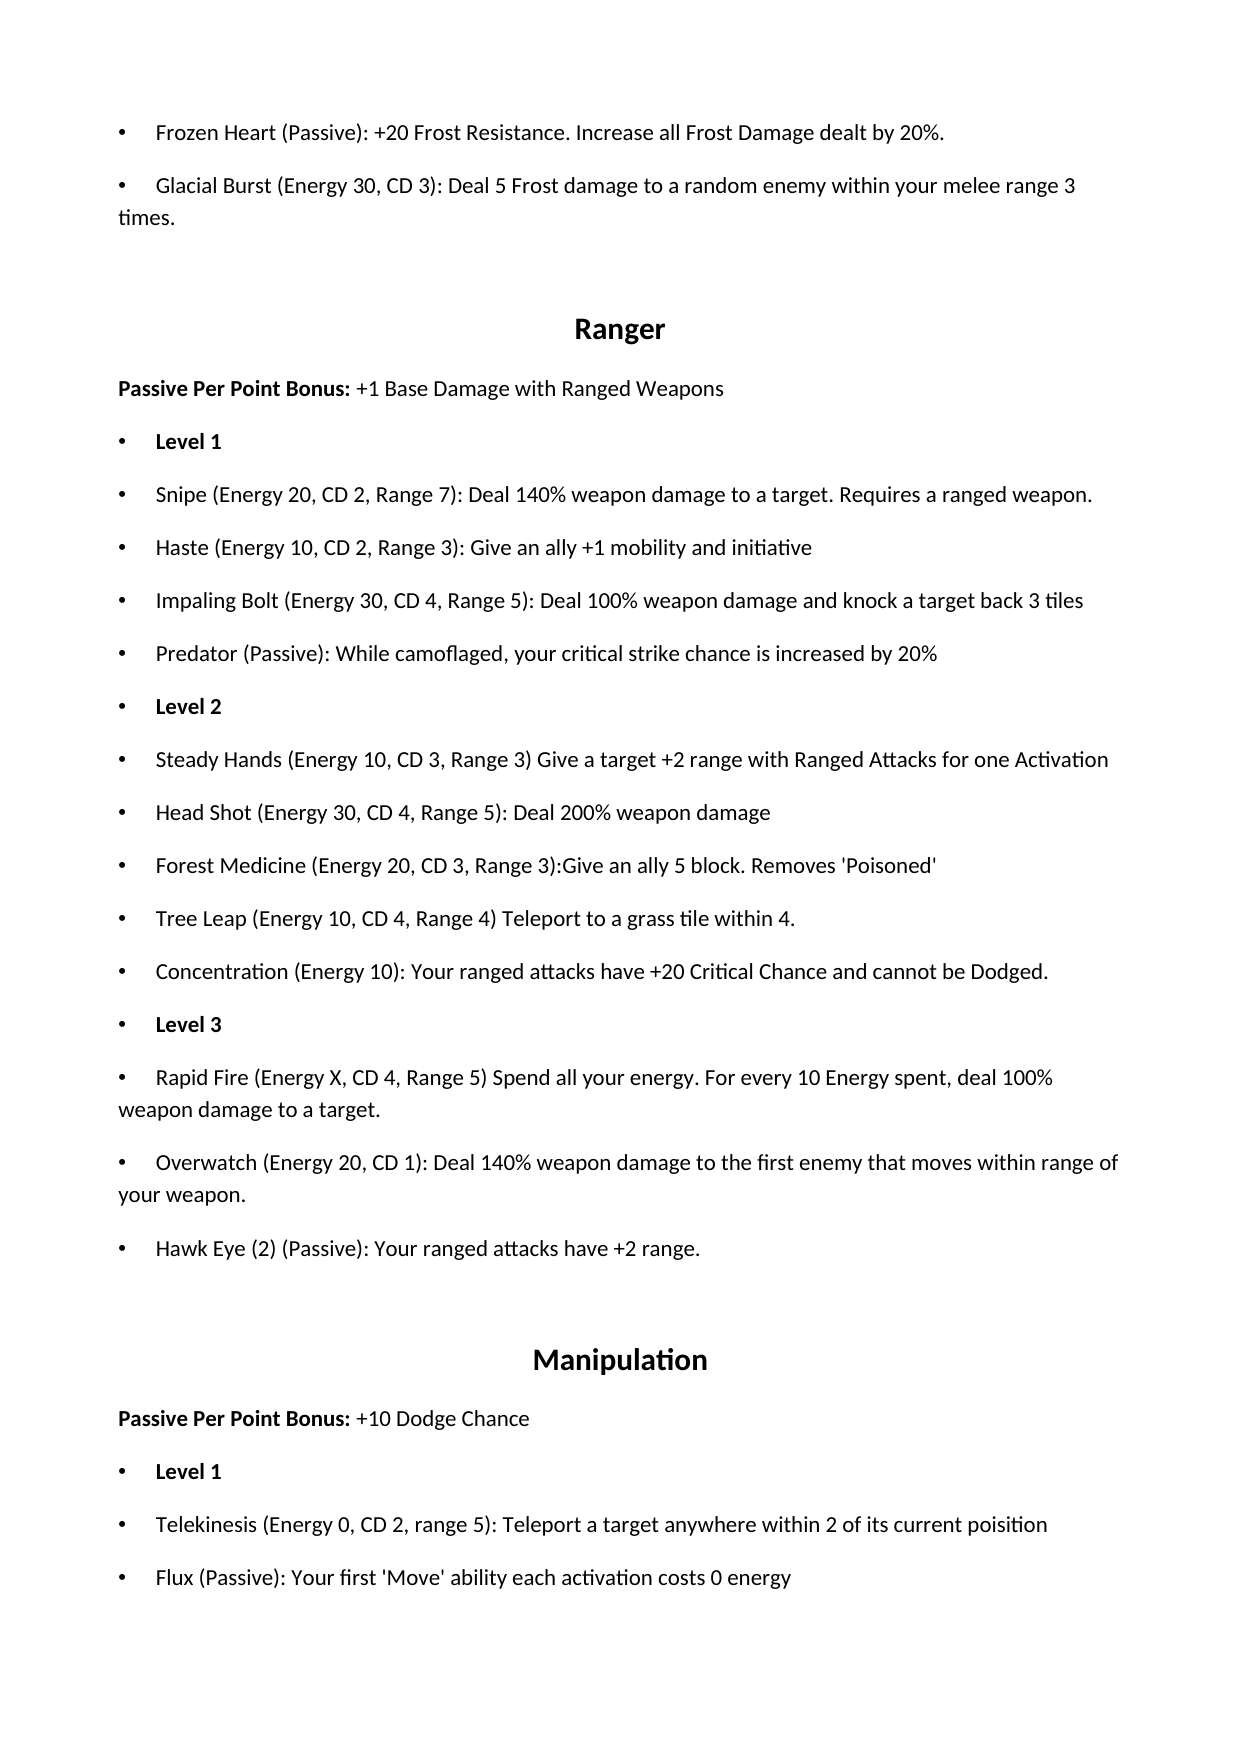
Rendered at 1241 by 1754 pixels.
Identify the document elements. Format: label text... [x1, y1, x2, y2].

list Impaling Bolt (Energy 30, CD 4, Range 5): Deal 100% weapon damage and knock a target back 3 tiles [81, 586, 1122, 614]
list Overwatch (Energy 20, CD 1): Deal 140% weapon damage to the first enemy that moves within range of your weapon. [81, 1148, 1122, 1209]
list Snipe (Energy 20, CD 2, Range 7): Deal 140% weapon damage to a target. Requires a ranged weapon. [81, 480, 1122, 508]
list Predator (Passive): While camoflaged, your critical strike chance is increased by 20% [81, 639, 1122, 667]
list Concentration (Energy 10): Your ranged attacks have +20 Critical Chance and cannot be Dodged. [81, 957, 1122, 985]
list Head Shot (Energy 30, CD 4, Range 5): Deal 200% weapon damage [81, 798, 1122, 826]
list Telekinesis (Energy 0, CD 2, range 5): Teleport a target anywhere within 2 of its current poisition [81, 1510, 1122, 1538]
list Glacial Burst (Energy 30, CD 3): Deal 5 Frost damage to a random enemy within your melee range 3 times. [81, 171, 1122, 231]
list Haste (Energy 10, CD 2, Range 3): Give an ally +1 mobility and initiative [81, 533, 1122, 561]
list Tree Leap (Energy 10, CD 4, Range 4) Teleport to a grass tile within 4. [81, 904, 1122, 932]
list Level 2 [81, 692, 1122, 720]
list Level 1 [81, 1457, 1122, 1485]
list Hawk Eye (2) (Passive): Your ranged attacks have +2 range. [81, 1234, 1122, 1262]
list Frozen Heart (Passive): +20 Frost Resistance. Increase all Frost Damage dealt by 20%. [81, 118, 1122, 146]
text Manipulation [118, 1340, 1122, 1378]
text Ranger [118, 309, 1122, 347]
list Steady Hands (Energy 10, CD 3, Range 3) Give a target +2 range with Ranged Attacks for one Activation [81, 745, 1122, 773]
text Passive Per Point Bonus: +10 Dodge Chance [118, 1404, 1122, 1432]
list Forest Medicine (Energy 20, CD 3, Range 3):Give an ally 5 block. Removes 'Poisoned' [81, 851, 1122, 879]
text Passive Per Point Bonus: +1 Base Damage with Ranged Weapons [118, 374, 1122, 402]
list Flux (Passive): Your first 'Move' ability each activation costs 0 energy [81, 1563, 1122, 1591]
list Level 3 [81, 1010, 1122, 1038]
list Rapid Fire (Energy X, CD 4, Range 5) Spend all your energy. For every 10 Energy spent, deal 100% weapon damage to a target. [81, 1063, 1122, 1123]
list Level 1 [81, 427, 1122, 455]
